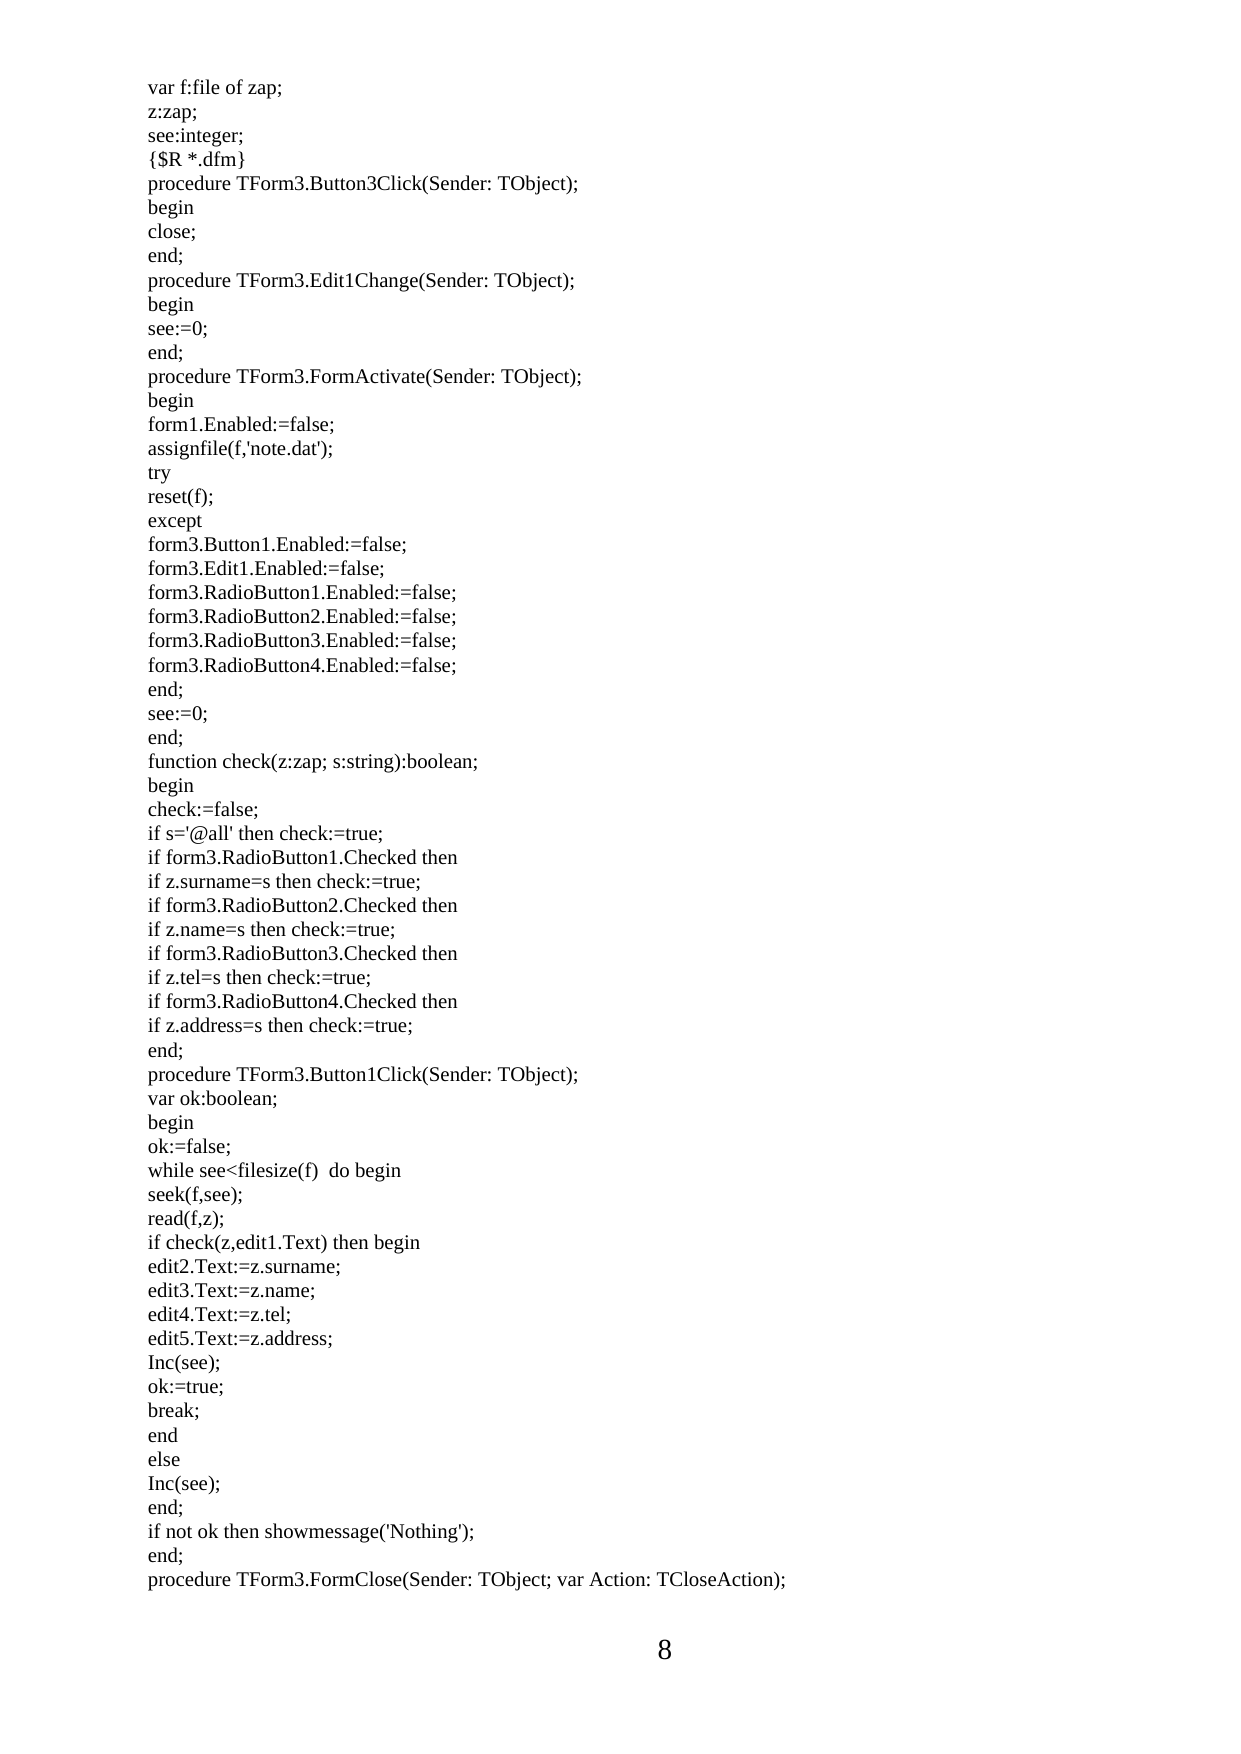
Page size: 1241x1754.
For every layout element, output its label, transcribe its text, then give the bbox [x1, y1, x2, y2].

text if z.address=s then check:=true; [148, 1013, 1181, 1037]
text end; [148, 1543, 1181, 1567]
text {$R *.dfm} [148, 147, 1181, 171]
text form3.RadioButton3.Enabled:=false; [148, 628, 1181, 652]
text begin [148, 1110, 1181, 1134]
text form3.RadioButton1.Enabled:=false; [148, 580, 1181, 604]
text end; [148, 340, 1181, 364]
text form3.Button1.Enabled:=false; [148, 532, 1181, 556]
text z:zap; [148, 99, 1181, 123]
text begin [148, 388, 1181, 412]
text var f:file of zap; [148, 75, 1181, 99]
text while see<filesize(f) do begin [148, 1158, 1181, 1182]
text form3.Edit1.Enabled:=false; [148, 556, 1181, 580]
text edit2.Text:=z.surname; [148, 1254, 1181, 1278]
text end; [148, 1495, 1181, 1519]
text close; [148, 219, 1181, 243]
text Inc(see); [148, 1471, 1181, 1495]
text break; [148, 1398, 1181, 1422]
text assignfile(f,'note.dat'); [148, 436, 1181, 460]
text if z.name=s then check:=true; [148, 917, 1181, 941]
text end [148, 1422, 1181, 1447]
text form3.RadioButton4.Enabled:=false; [148, 652, 1181, 677]
text edit4.Text:=z.tel; [148, 1302, 1181, 1326]
text end; [148, 677, 1181, 701]
text check:=false; [148, 797, 1181, 821]
text seek(f,see); [148, 1182, 1181, 1206]
text begin [148, 292, 1181, 316]
text else [148, 1447, 1181, 1471]
text if check(z,edit1.Text) then begin [148, 1230, 1181, 1254]
text Inc(see); [148, 1350, 1181, 1374]
text ok:=false; [148, 1134, 1181, 1158]
text see:integer; [148, 123, 1181, 147]
text if form3.RadioButton4.Checked then [148, 989, 1181, 1013]
text ok:=true; [148, 1374, 1181, 1398]
text try [148, 460, 1181, 484]
text procedure TForm3.Edit1Change(Sender: TObject); [148, 267, 1181, 292]
text read(f,z); [148, 1206, 1181, 1230]
text see:=0; [148, 701, 1181, 725]
text function check(z:zap; s:string):boolean; [148, 749, 1181, 773]
text if z.surname=s then check:=true; [148, 869, 1181, 893]
text var ok:boolean; [148, 1086, 1181, 1110]
text except [148, 508, 1181, 532]
text procedure TForm3.Button3Click(Sender: TObject); [148, 171, 1181, 195]
text if form3.RadioButton3.Checked then [148, 941, 1181, 965]
text if form3.RadioButton1.Checked then [148, 845, 1181, 869]
text procedure TForm3.FormClose(Sender: TObject; var Action: TCloseAction); [148, 1567, 1181, 1591]
text if form3.RadioButton2.Checked then [148, 893, 1181, 917]
text end; [148, 243, 1181, 267]
text begin [148, 773, 1181, 797]
text if not ok then showmessage('Nothing'); [148, 1519, 1181, 1543]
text end; [148, 725, 1181, 749]
text end; [148, 1037, 1181, 1062]
text procedure TForm3.Button1Click(Sender: TObject); [148, 1062, 1181, 1086]
text form1.Enabled:=false; [148, 412, 1181, 436]
text reset(f); [148, 484, 1181, 508]
text edit3.Text:=z.name; [148, 1278, 1181, 1302]
text if s='@all' then check:=true; [148, 821, 1181, 845]
text begin [148, 195, 1181, 219]
text form3.RadioButton2.Enabled:=false; [148, 604, 1181, 628]
text see:=0; [148, 316, 1181, 340]
text if z.tel=s then check:=true; [148, 965, 1181, 989]
text edit5.Text:=z.address; [148, 1326, 1181, 1350]
text procedure TForm3.FormActivate(Sender: TObject); [148, 364, 1181, 388]
